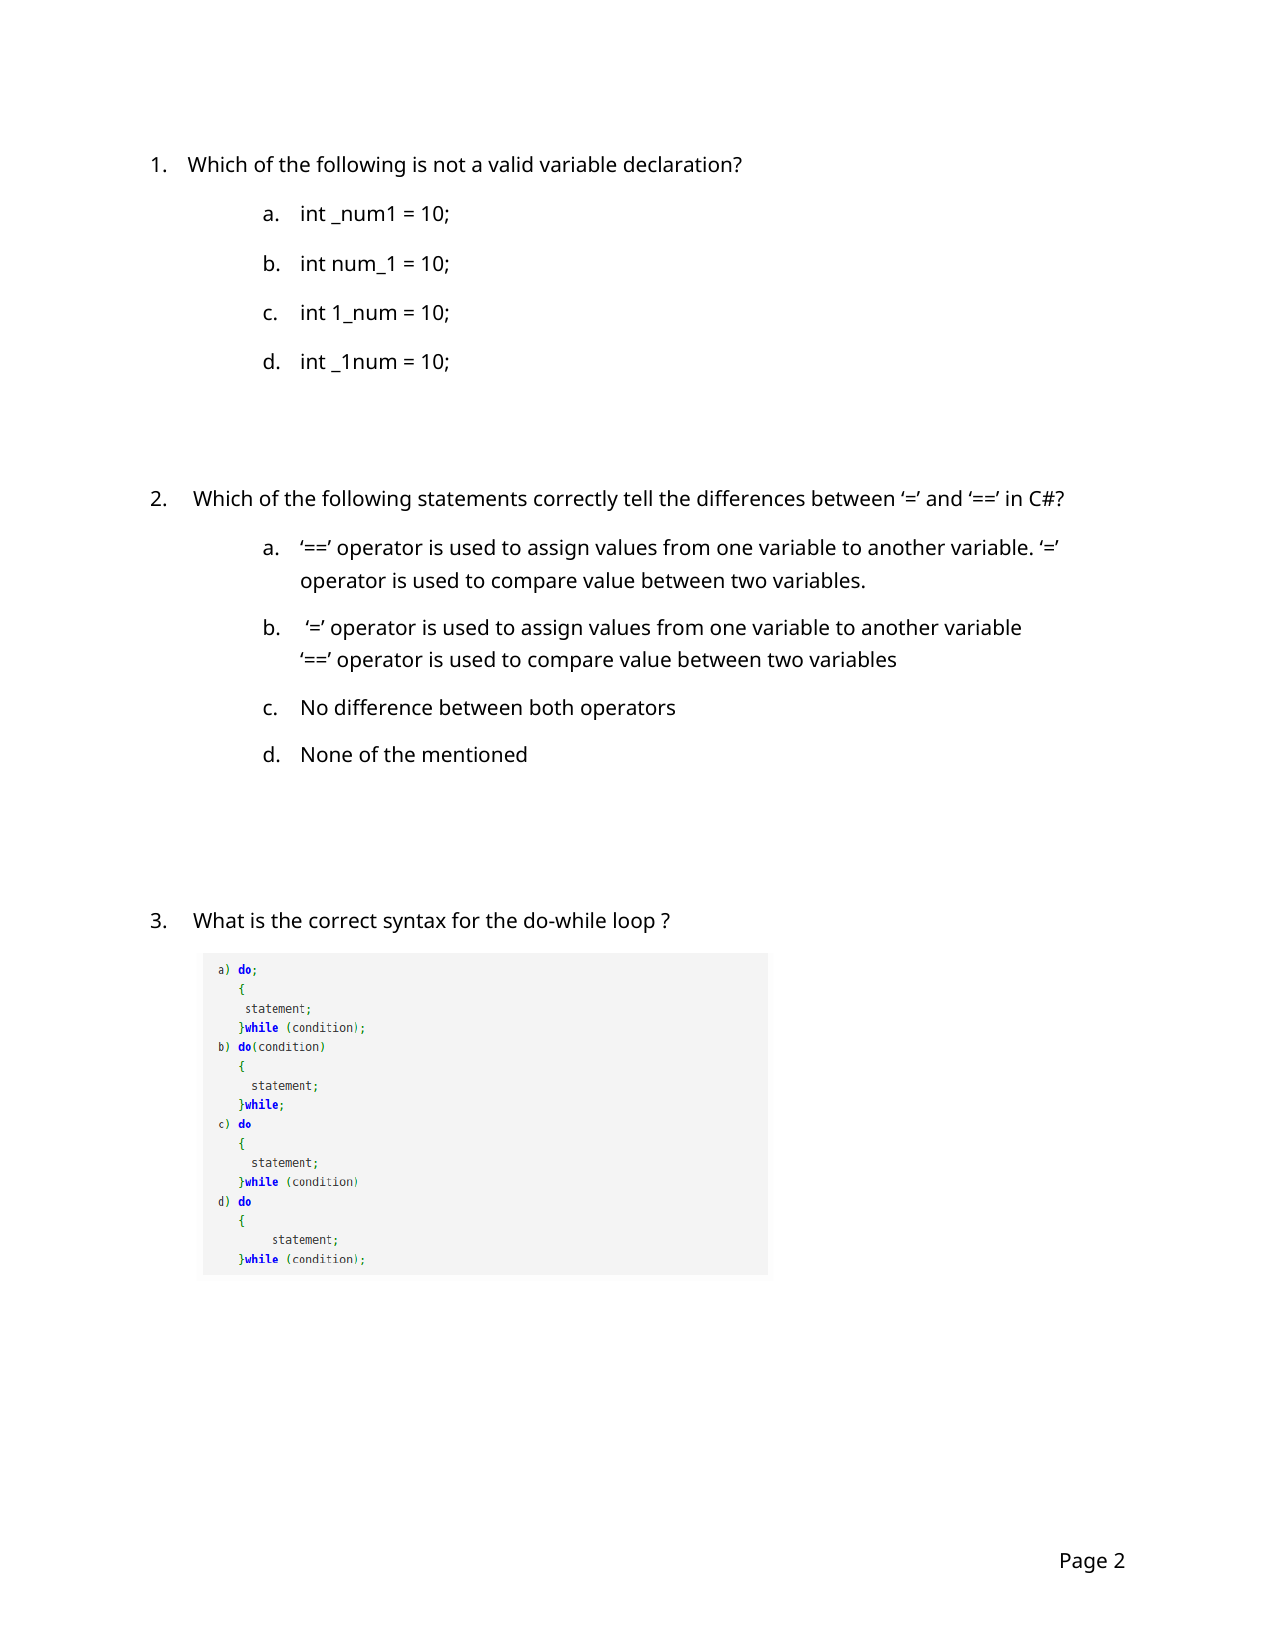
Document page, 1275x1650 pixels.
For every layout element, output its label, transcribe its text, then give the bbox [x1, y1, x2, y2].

list int num_1 = 10; [262, 249, 1125, 277]
list int 1_num = 10; [262, 298, 1125, 327]
list No difference between both operators [262, 693, 1125, 721]
list Which of the following statements correctly tell the differences between ‘=’ and ‘==’ in C#? [150, 484, 1125, 512]
list int _num1 = 10; [262, 199, 1125, 228]
list Which of the following is not a valid variable declaration? [150, 150, 1125, 178]
list ‘=’ operator is used to assign values from one variable to another variable ‘==’ operator is used to compare value between two variables [262, 613, 1125, 674]
list None of the mentioned [262, 740, 1125, 801]
list What is the correct syntax for the do-while loop ? [150, 907, 1125, 935]
list ‘==’ operator is used to assign values from one variable to another variable. ‘=’ operator is used to compare value between two variables. [262, 533, 1125, 594]
list int _1num = 10; [262, 347, 1125, 376]
picture [196, 953, 774, 1281]
